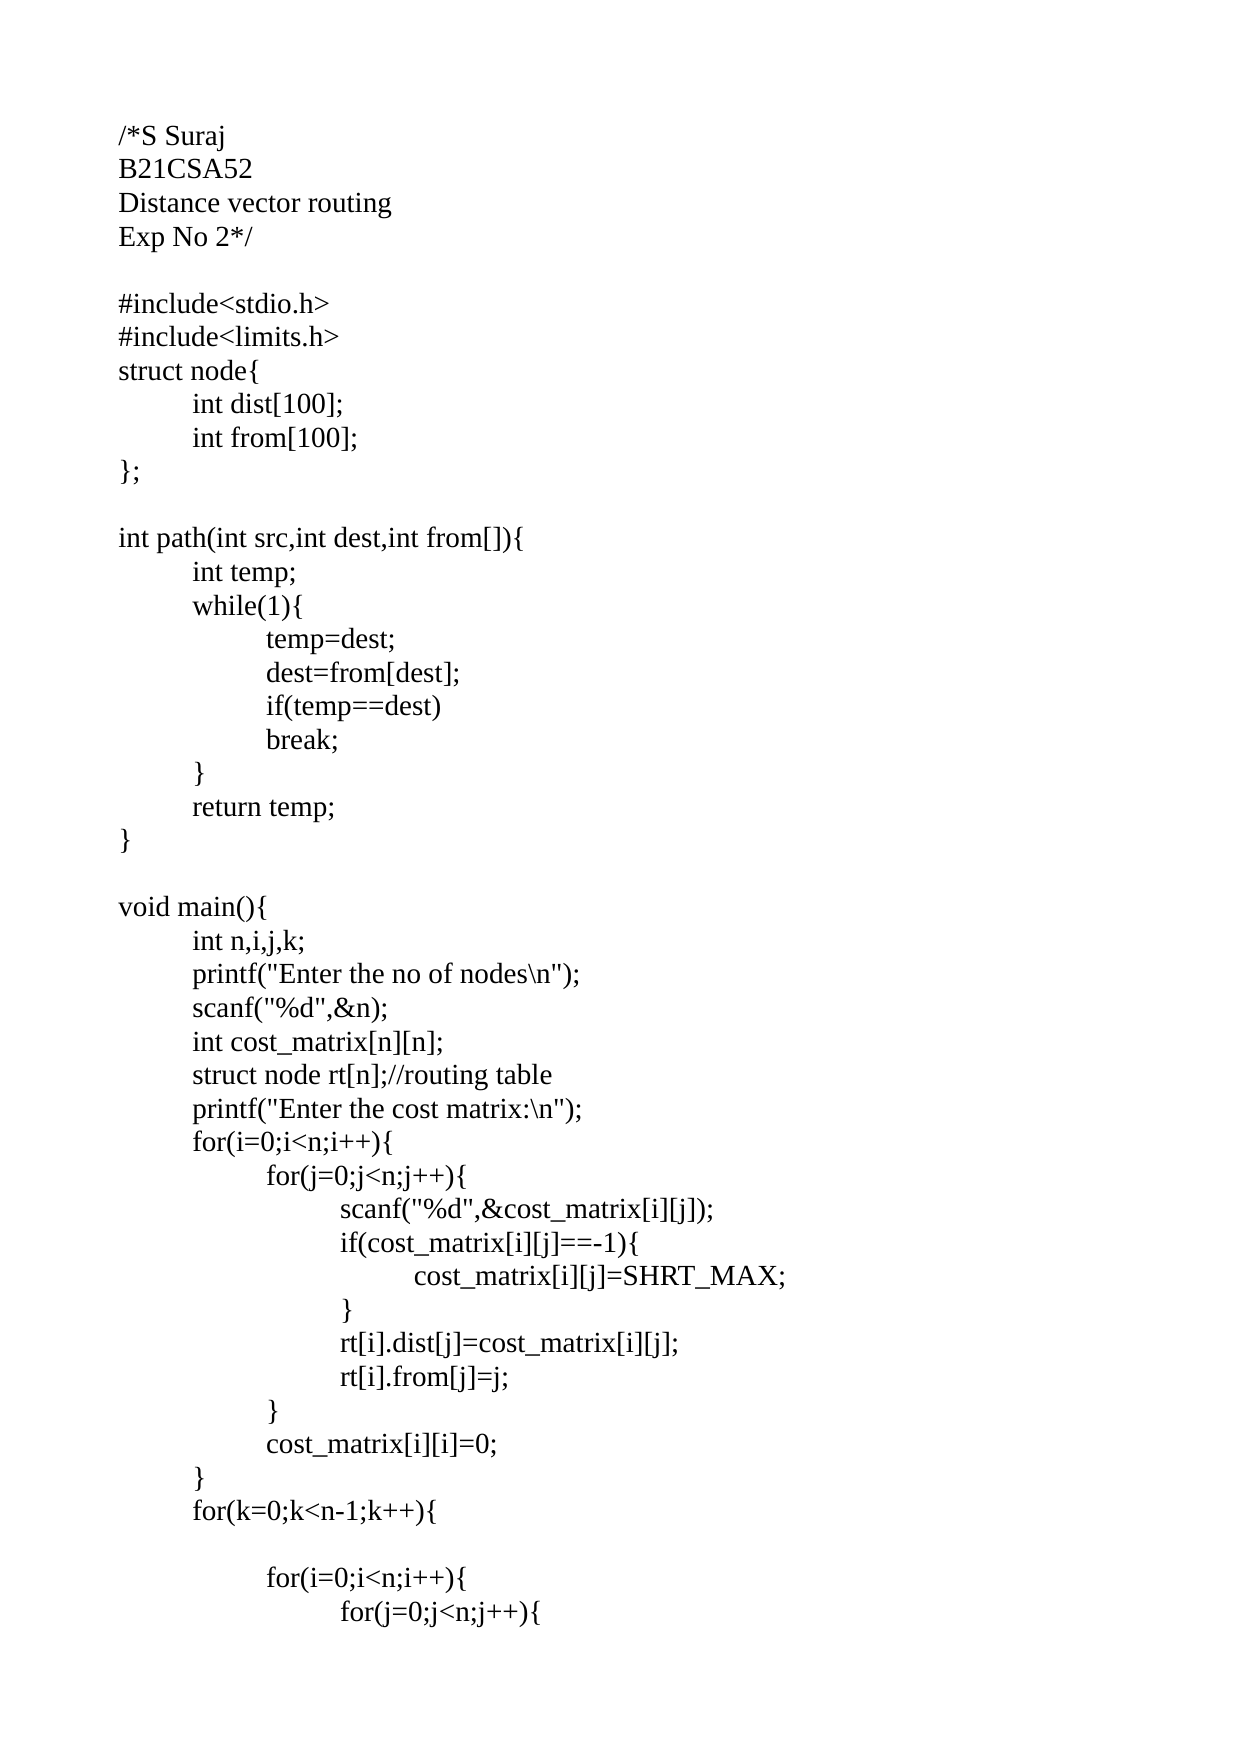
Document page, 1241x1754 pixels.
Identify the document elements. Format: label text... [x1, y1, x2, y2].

text int temp; [118, 554, 1122, 588]
text } [118, 1460, 1122, 1493]
text /*S Suraj [118, 118, 1122, 152]
text printf("Enter the cost matrix:\n"); [118, 1091, 1122, 1124]
text break; [118, 722, 1122, 755]
text int cost_matrix[n][n]; [118, 1024, 1122, 1057]
text for(k=0;k<n-1;k++){ [118, 1493, 1122, 1527]
text int n,i,j,k; [118, 923, 1122, 957]
text for(i=0;i<n;i++){ [118, 1124, 1122, 1158]
text printf("Enter the no of nodes\n"); [118, 957, 1122, 990]
text Exp No 2*/ [118, 219, 1122, 252]
text rt[i].from[j]=j; [118, 1359, 1122, 1393]
text rt[i].dist[j]=cost_matrix[i][j]; [118, 1326, 1122, 1359]
text int path(int src,int dest,int from[]){ [118, 521, 1122, 554]
text cost_matrix[i][j]=SHRT_MAX; [118, 1258, 1122, 1292]
text scanf("%d",&n); [118, 990, 1122, 1024]
text struct node rt[n];//routing table [118, 1057, 1122, 1091]
text for(j=0;j<n;j++){ [118, 1158, 1122, 1191]
text } [118, 755, 1122, 789]
text #include<limits.h> [118, 319, 1122, 353]
text int dist[100]; [118, 386, 1122, 420]
text dest=from[dest]; [118, 655, 1122, 688]
text temp=dest; [118, 621, 1122, 655]
text struct node{ [118, 353, 1122, 386]
text scanf("%d",&cost_matrix[i][j]); [118, 1191, 1122, 1225]
text Distance vector routing [118, 185, 1122, 219]
text B21CSA52 [118, 152, 1122, 185]
text } [118, 1393, 1122, 1426]
text }; [118, 453, 1122, 487]
text #include<stdio.h> [118, 286, 1122, 319]
text while(1){ [118, 588, 1122, 621]
text for(j=0;j<n;j++){ [118, 1594, 1122, 1627]
text return temp; [118, 789, 1122, 822]
text cost_matrix[i][i]=0; [118, 1426, 1122, 1460]
text for(i=0;i<n;i++){ [118, 1560, 1122, 1594]
text int from[100]; [118, 420, 1122, 453]
text if(temp==dest) [118, 688, 1122, 722]
text void main(){ [118, 889, 1122, 923]
text } [118, 822, 1122, 856]
text if(cost_matrix[i][j]==-1){ [118, 1225, 1122, 1258]
text } [118, 1292, 1122, 1326]
